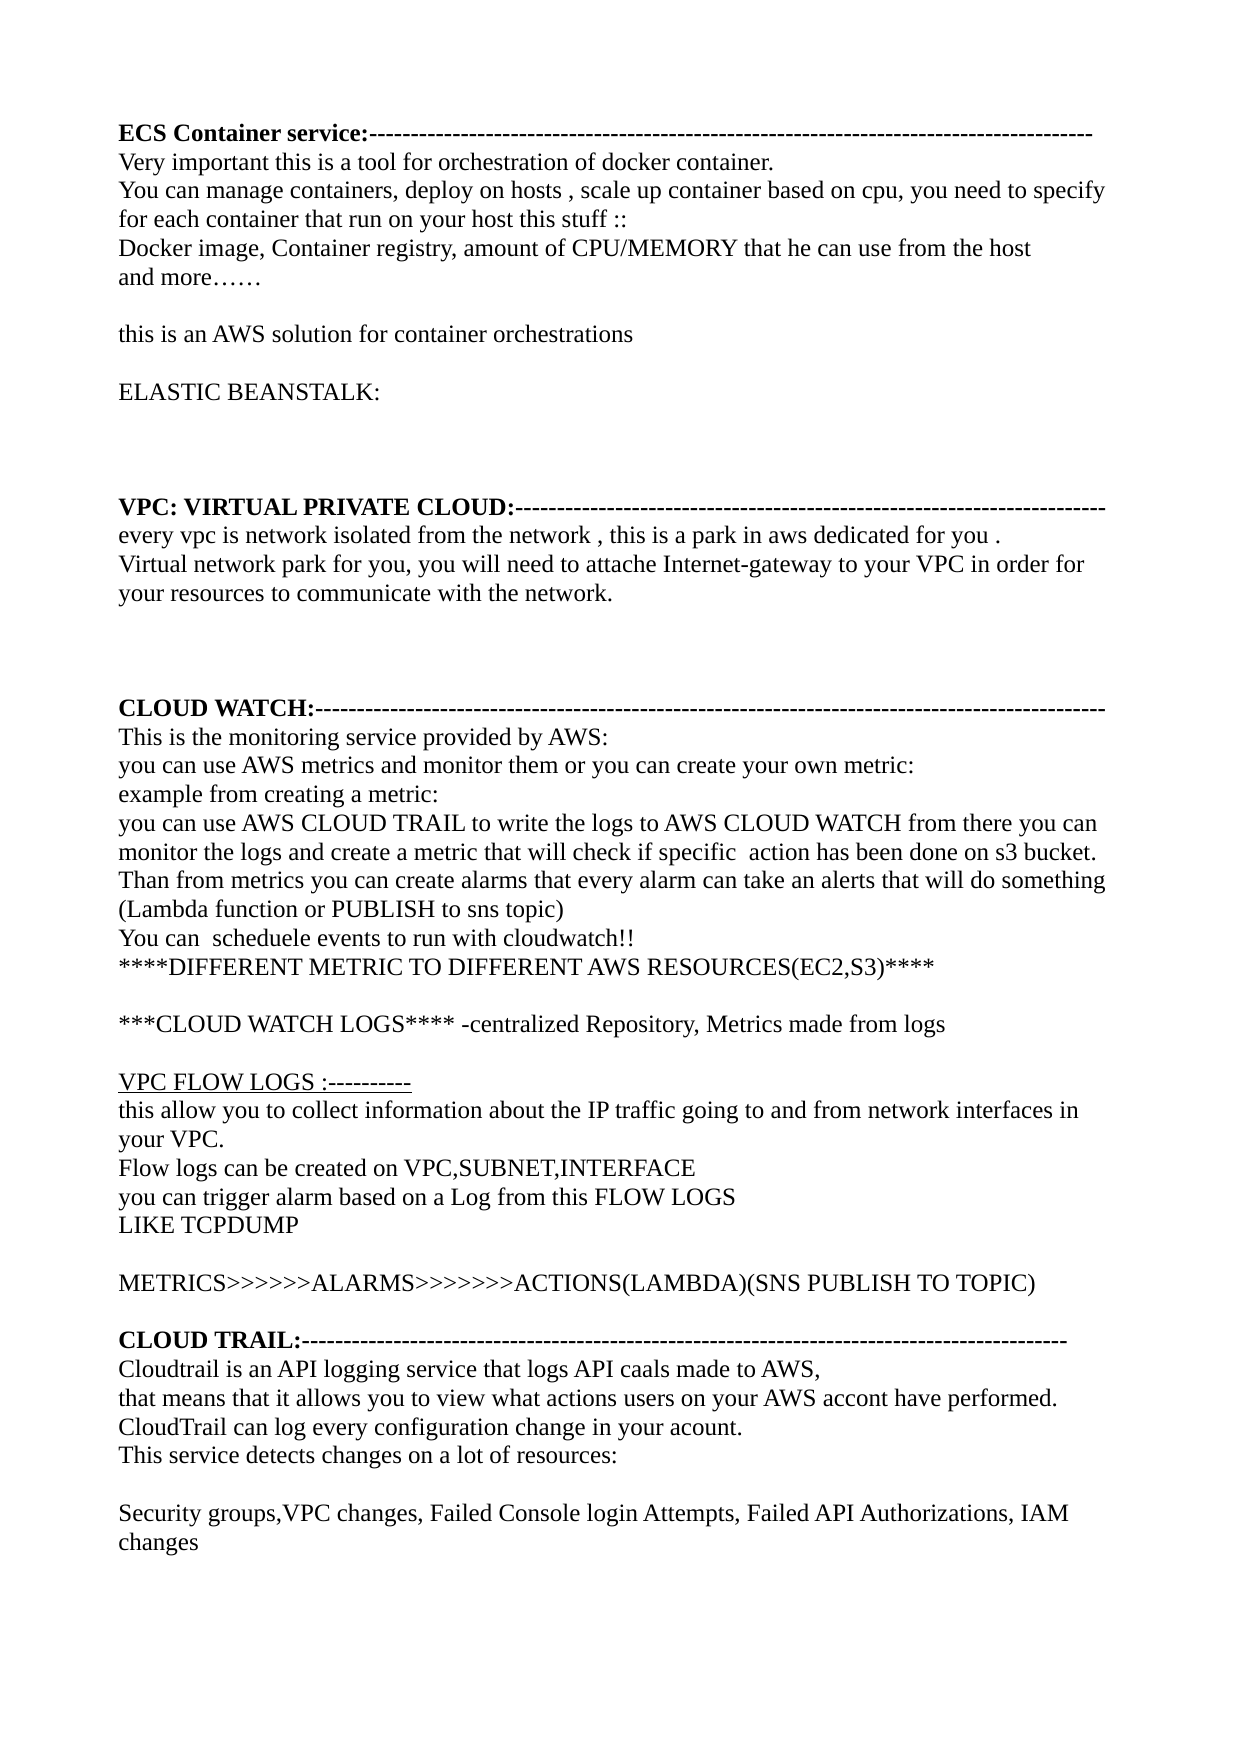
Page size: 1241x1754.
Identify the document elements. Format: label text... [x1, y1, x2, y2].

text Cloudtrail is an API logging service that logs API caals made to AWS, [118, 1354, 1122, 1383]
text ELASTIC BEANSTALK: [118, 377, 1122, 406]
text example from creating a metric: [118, 779, 1122, 808]
text VPC FLOW LOGS :---------- [118, 1067, 1122, 1096]
text Than from metrics you can create alarms that every alarm can take an alerts that will do something (Lambda function or PUBLISH to sns topic) [118, 866, 1122, 923]
text CLOUD WATCH:----------------------------------------------------------------------------------------------- [118, 693, 1122, 722]
text CLOUD TRAIL:-------------------------------------------------------------------------------------------- [118, 1326, 1122, 1354]
text ECS Container service:--------------------------------------------------------------------------------------- [118, 118, 1122, 147]
text this is an AWS solution for container orchestrations [118, 319, 1122, 348]
text This service detects changes on a lot of resources: [118, 1441, 1122, 1469]
text Security groups,VPC changes, Failed Console login Attempts, Failed API Authorizations, IAM changes [118, 1498, 1122, 1556]
text Docker image, Container registry, amount of CPU/MEMORY that he can use from the host [118, 233, 1122, 262]
text ****DIFFERENT METRIC TO DIFFERENT AWS RESOURCES(EC2,S3)**** [118, 952, 1122, 981]
text Very important this is a tool for orchestration of docker container. [118, 147, 1122, 176]
text VPC: VIRTUAL PRIVATE CLOUD:----------------------------------------------------------------------- [118, 492, 1122, 521]
text METRICS>>>>>>ALARMS>>>>>>>ACTIONS(LAMBDA)(SNS PUBLISH TO TOPIC) [118, 1268, 1122, 1297]
text you can trigger alarm based on a Log from this FLOW LOGS [118, 1182, 1122, 1211]
text and more…… [118, 262, 1122, 291]
text ***CLOUD WATCH LOGS**** -centralized Repository, Metrics made from logs [118, 1009, 1122, 1038]
text Virtual network park for you, you will need to attache Internet-gateway to your VPC in order for your resources to communicate with the network. [118, 549, 1122, 607]
text this allow you to collect information about the IP traffic going to and from network interfaces in your VPC. [118, 1096, 1122, 1153]
text every vpc is network isolated from the network , this is a park in aws dedicated for you . [118, 521, 1122, 549]
text you can use AWS metrics and monitor them or you can create your own metric: [118, 751, 1122, 779]
text LIKE TCPDUMP [118, 1211, 1122, 1239]
text that means that it allows you to view what actions users on your AWS accont have performed. [118, 1383, 1122, 1412]
text you can use AWS CLOUD TRAIL to write the logs to AWS CLOUD WATCH from there you can monitor the logs and create a metric that will check if specific action has been done on s3 bucket. [118, 808, 1122, 866]
text You can manage containers, deploy on hosts , scale up container based on cpu, you need to specify for each container that run on your host this stuff :: [118, 176, 1122, 233]
text Flow logs can be created on VPC,SUBNET,INTERFACE [118, 1153, 1122, 1182]
text This is the monitoring service provided by AWS: [118, 722, 1122, 751]
text You can scheduele events to run with cloudwatch!! [118, 923, 1122, 952]
text CloudTrail can log every configuration change in your acount. [118, 1412, 1122, 1441]
